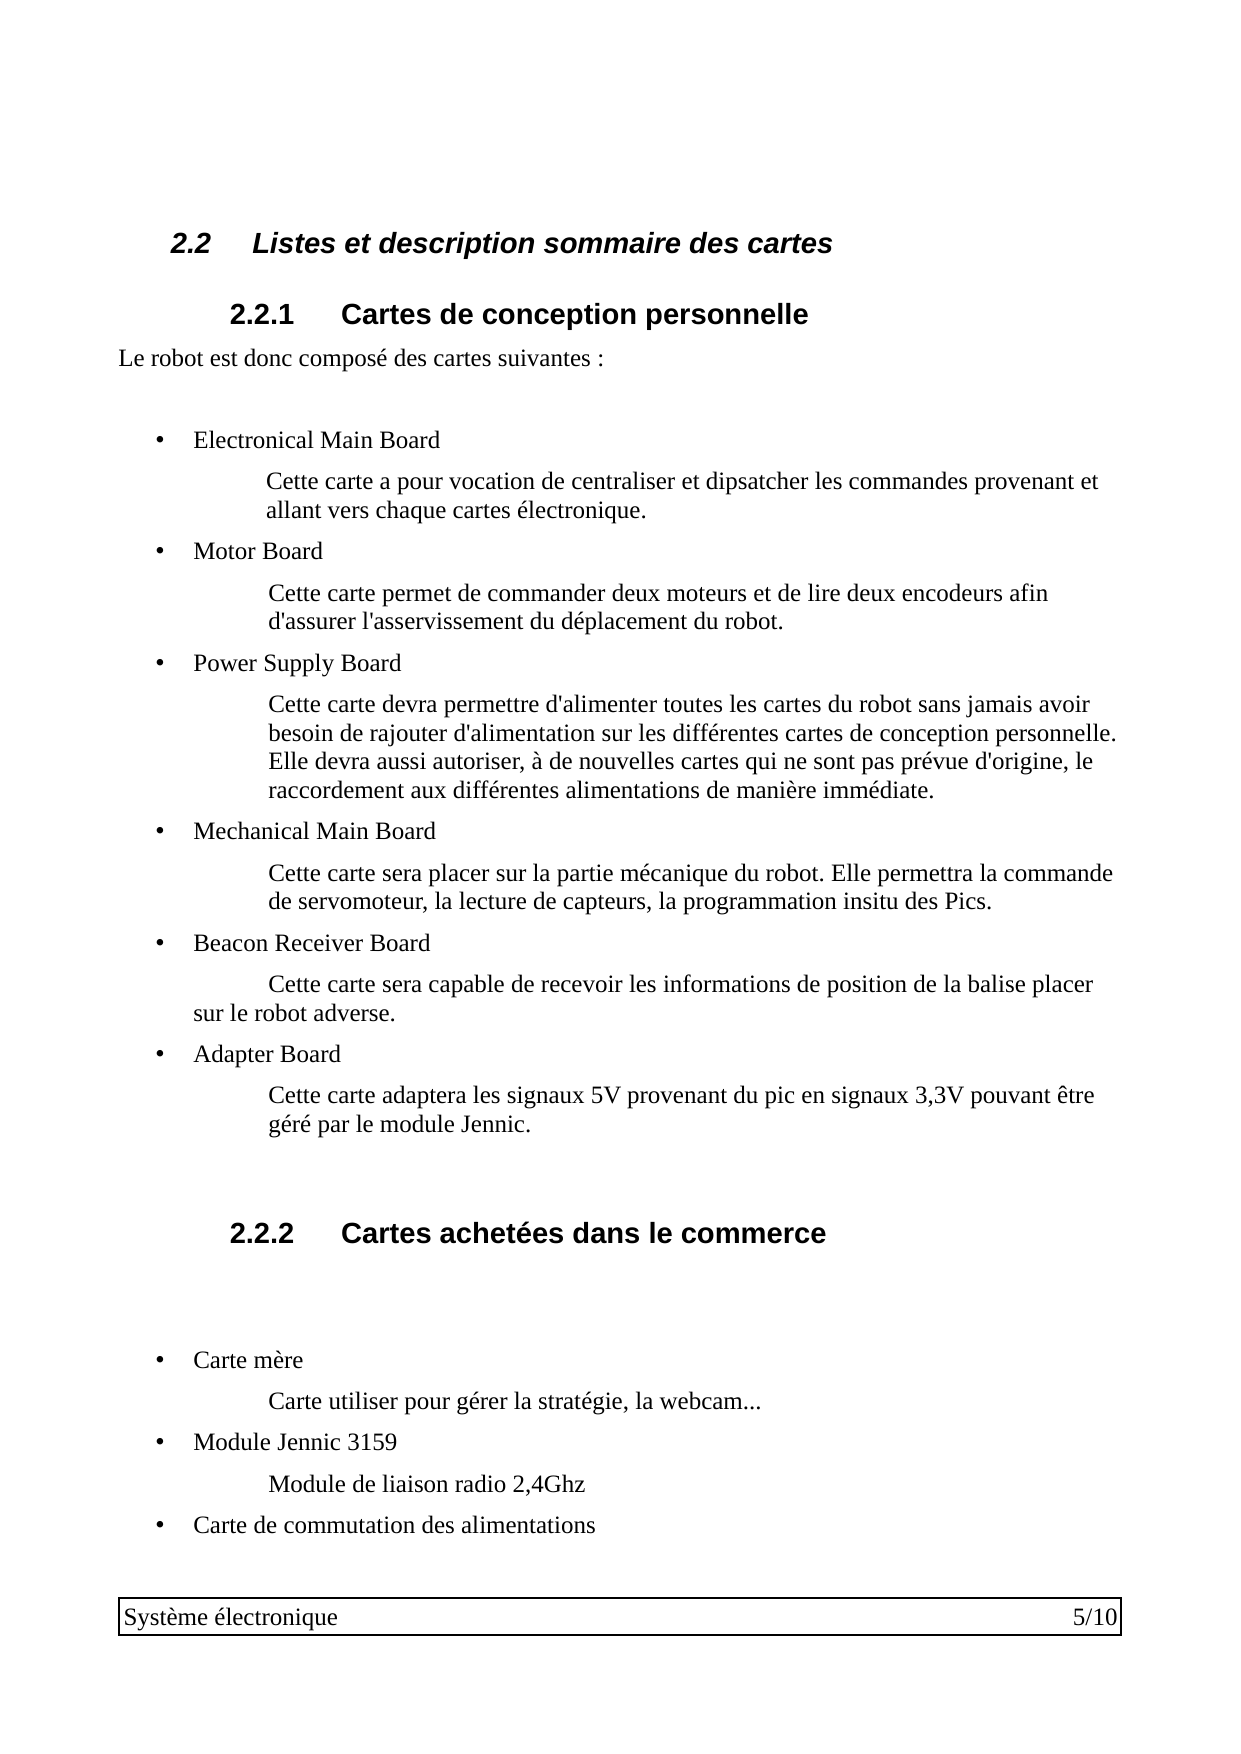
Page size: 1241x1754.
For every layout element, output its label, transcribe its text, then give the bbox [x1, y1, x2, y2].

list Electronical Main Board [156, 425, 1122, 454]
list Carte utiliser pour gérer la stratégie, la webcam... [231, 1386, 1122, 1415]
list Cette carte sera capable de recevoir les informations de position de la balise placer sur le robot adverse. [156, 969, 1122, 1026]
text Le robot est donc composé des cartes suivantes : [118, 343, 1122, 371]
list Carte de commutation des alimentations [156, 1510, 1122, 1539]
subtitle Listes et description sommaire des cartes [162, 226, 1122, 259]
list Module de liaison radio 2,4Ghz [231, 1469, 1122, 1497]
list Module Jennic 3159 [156, 1427, 1122, 1456]
list Mechanical Main Board [156, 816, 1122, 845]
subtitle Cartes de conception personnelle [193, 297, 1122, 330]
list Carte mère [156, 1345, 1122, 1374]
list Cette carte permet de commander deux moteurs et de lire deux encodeurs afin d'assurer l'asservissement du déplacement du robot. [231, 578, 1122, 635]
subtitle Cartes achetées dans le commerce [193, 1216, 1122, 1250]
list Adapter Board [156, 1039, 1122, 1068]
list Beacon Receiver Board [156, 928, 1122, 956]
list Cette carte a pour vocation de centraliser et dipsatcher les commandes provenant et allant vers chaque cartes électronique. [228, 466, 1122, 524]
list Cette carte adaptera les signaux 5V provenant du pic en signaux 3,3V pouvant être géré par le module Jennic. [231, 1080, 1122, 1138]
list Cette carte devra permettre d'alimenter toutes les cartes du robot sans jamais avoir besoin de rajouter d'alimentation sur les différentes cartes de conception personnelle. Elle devra aussi autoriser, à de nouvelles cartes qui ne sont pas prévue d'origine, le raccordement aux différentes alimentations de manière immédiate. [231, 689, 1122, 804]
list Motor Board [156, 536, 1122, 565]
list Power Supply Board [156, 648, 1122, 676]
list Cette carte sera placer sur la partie mécanique du robot. Elle permettra la commande de servomoteur, la lecture de capteurs, la programmation insitu des Pics. [231, 858, 1122, 915]
